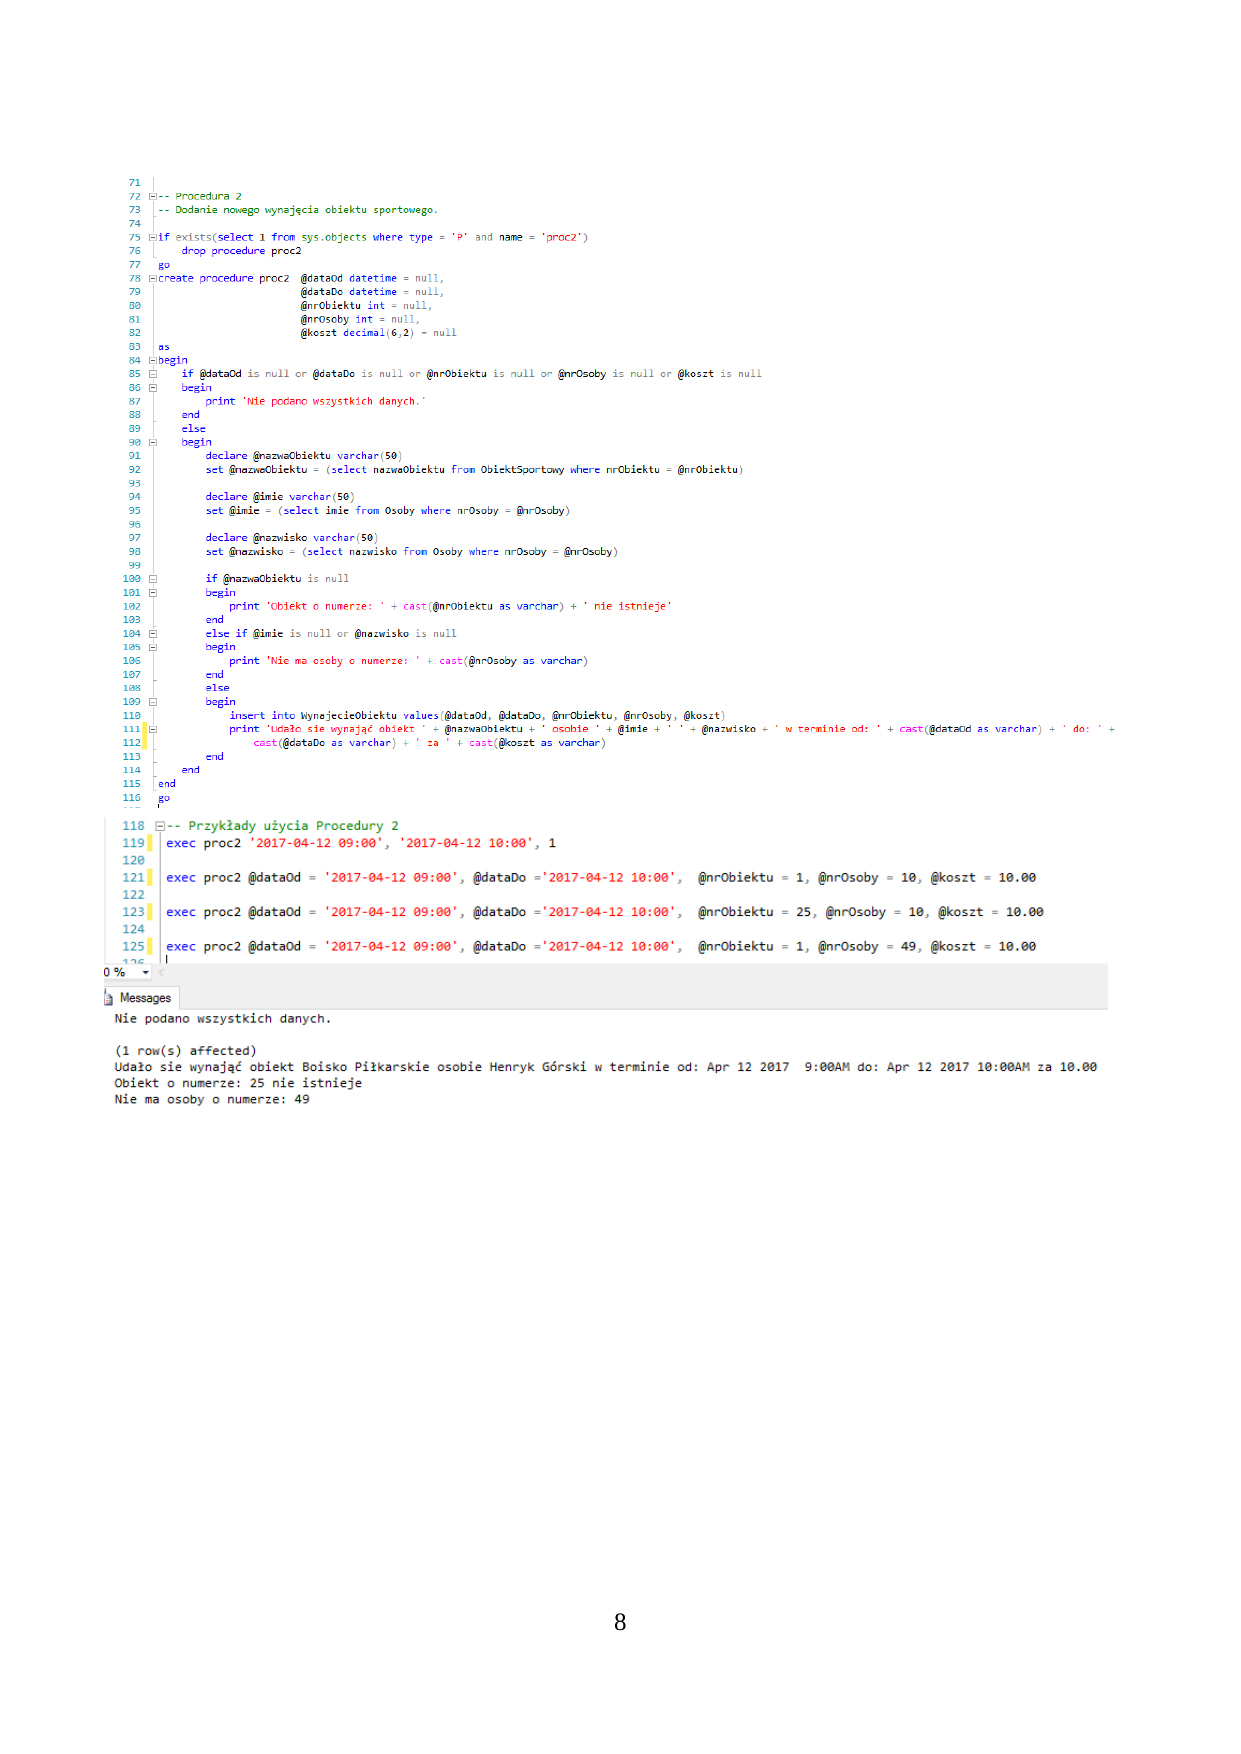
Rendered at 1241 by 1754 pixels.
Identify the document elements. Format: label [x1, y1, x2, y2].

picture [104, 817, 1108, 1126]
picture [118, 176, 1123, 808]
